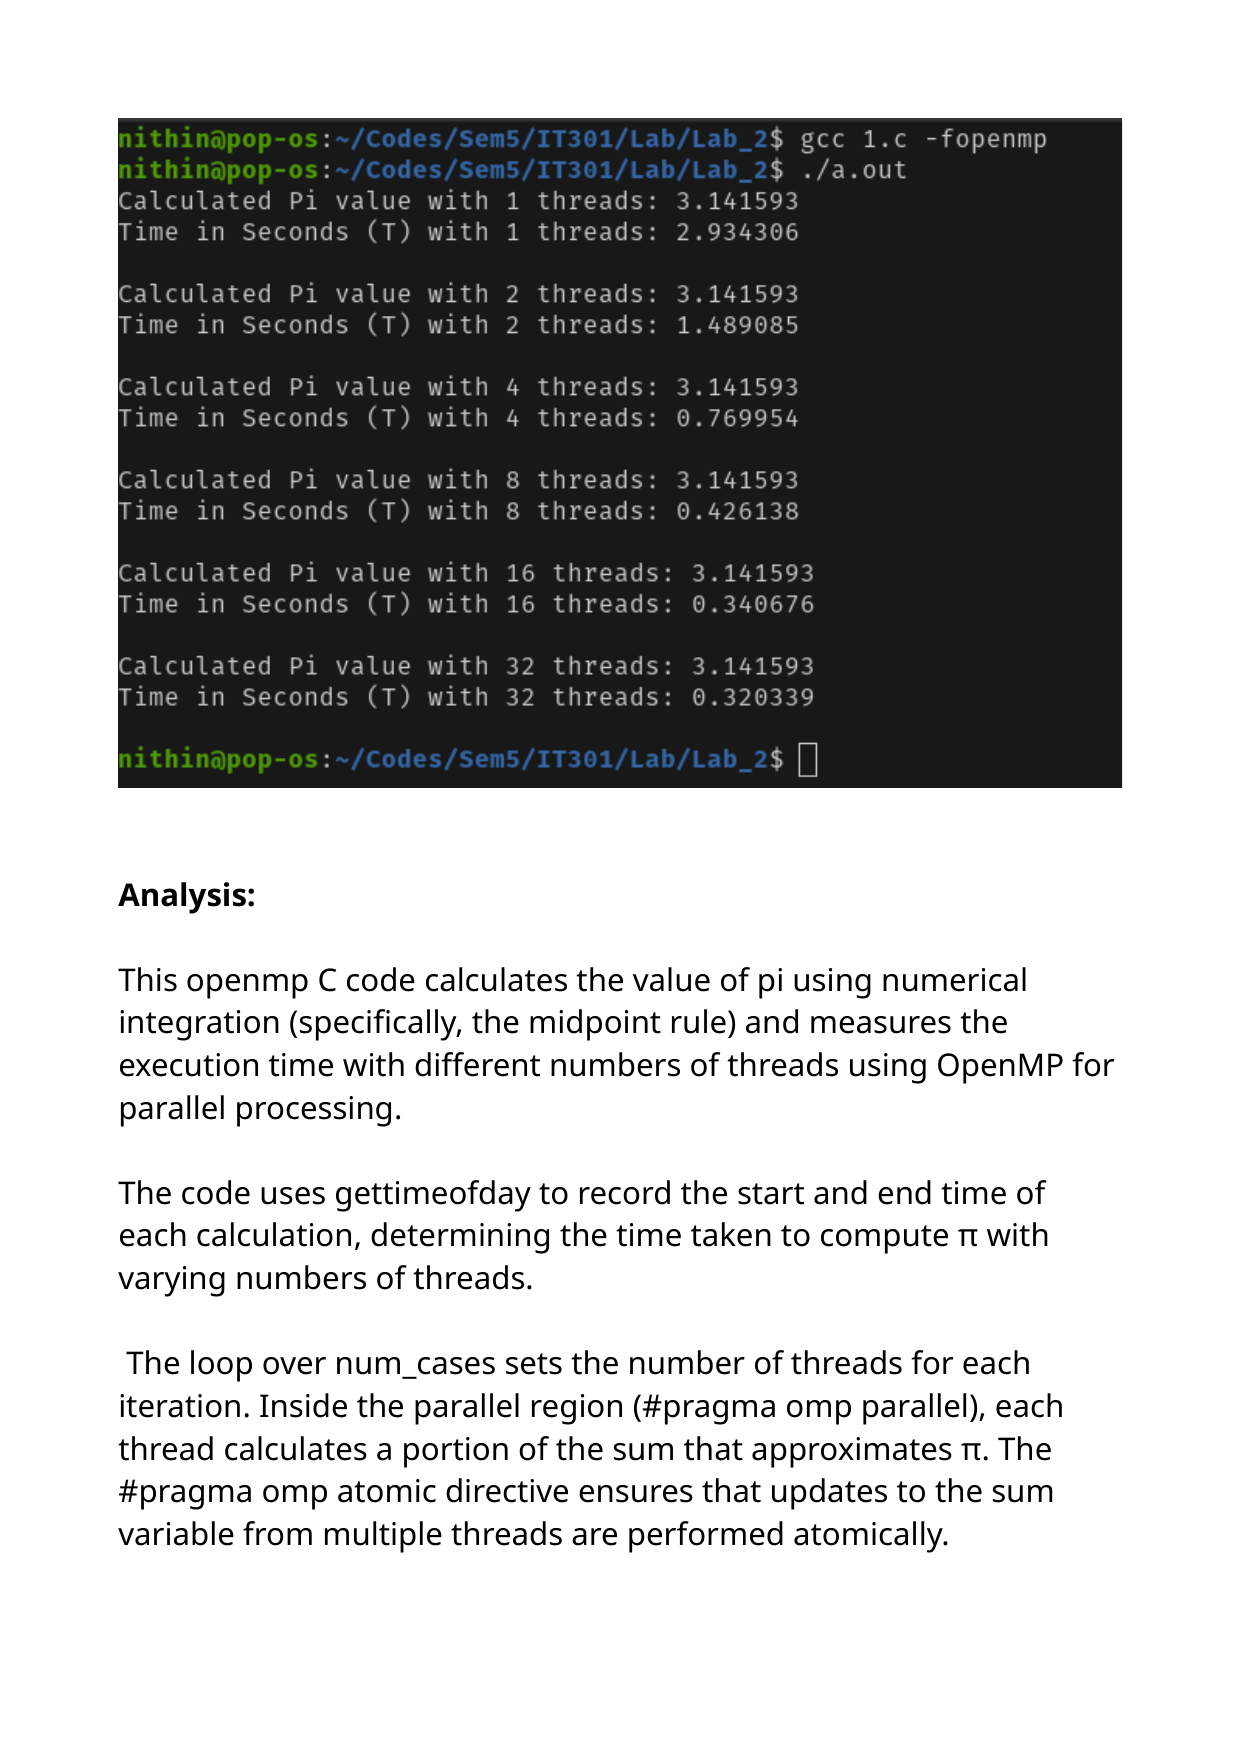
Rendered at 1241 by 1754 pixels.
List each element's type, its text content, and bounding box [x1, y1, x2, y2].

text This openmp C code calculates the value of pi using numerical integration (specifically, the midpoint rule) and measures the execution time with different numbers of threads using OpenMP for parallel processing. [118, 958, 1122, 1128]
text The code uses gettimeofday to record the start and end time of each calculation, determining the time taken to compute π with varying numbers of threads. [118, 1171, 1122, 1299]
text The loop over num_cases sets the number of threads for each iteration. Inside the parallel region (#pragma omp parallel), each thread calculates a portion of the sum that approximates π. The #pragma omp atomic directive ensures that updates to the sum variable from multiple threads are performed atomically. [118, 1341, 1122, 1554]
picture [118, 118, 1123, 788]
text Analysis: [118, 873, 1122, 915]
